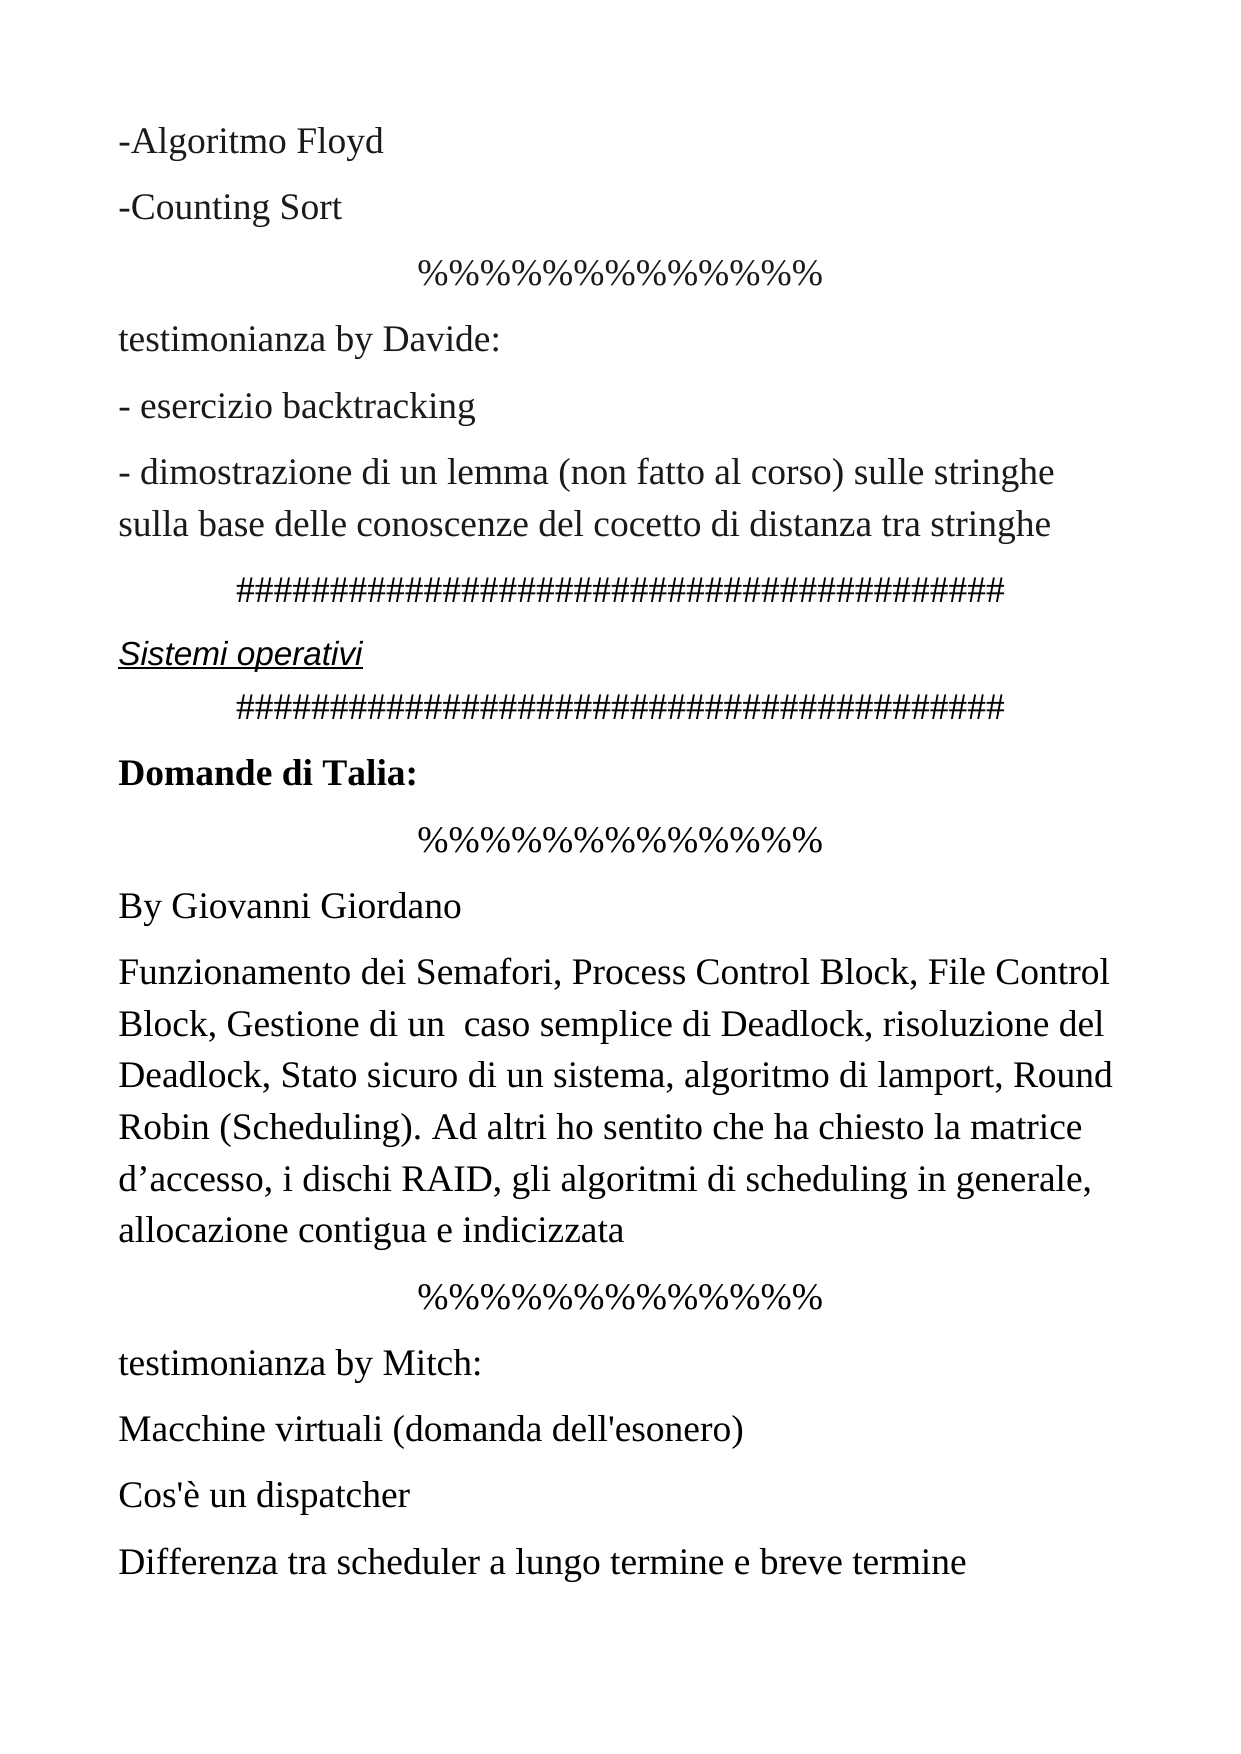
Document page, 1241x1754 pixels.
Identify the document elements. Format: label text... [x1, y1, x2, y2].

text Differenza tra scheduler a lungo termine e breve termine [118, 1539, 1122, 1582]
text - esercizio backtracking [118, 383, 1122, 426]
text testimonianza by Davide: [118, 317, 1122, 360]
subtitle ######################################### [118, 684, 1122, 728]
text Domande di Talia: [118, 751, 1122, 794]
text Funzionamento dei Semafori, Process Control Block, File Control Block, Gestione di un caso semplice di Deadlock, risoluzione del Deadlock, Stato sicuro di un sistema, algoritmo di lamport, Round Robin (Scheduling). Ad altri ho sentito che ha chiesto la matrice d’accesso, i dischi RAID, gli algoritmi di scheduling in generale, allocazione contigua e indicizzata [118, 949, 1122, 1251]
text %%%%%%%%%%%%% [118, 817, 1122, 860]
text ######################################### [118, 567, 1122, 610]
text %%%%%%%%%%%%% [118, 251, 1122, 294]
text Macchine virtuali (domanda dell'esonero) [118, 1407, 1122, 1450]
text - dimostrazione di un lemma (non fatto al corso) sulle stringhe sulla base delle conoscenze del cocetto di distanza tra stringhe [118, 449, 1122, 544]
text %%%%%%%%%%%%% [118, 1274, 1122, 1317]
text -Counting Sort [118, 184, 1122, 227]
text testimonianza by Mitch: [118, 1340, 1122, 1383]
text By Giovanni Giordano [118, 883, 1122, 926]
text -Algoritmo Floyd [118, 118, 1122, 161]
subtitle Sistemi operativi [118, 633, 1122, 672]
text Cos'è un dispatcher [118, 1473, 1122, 1516]
